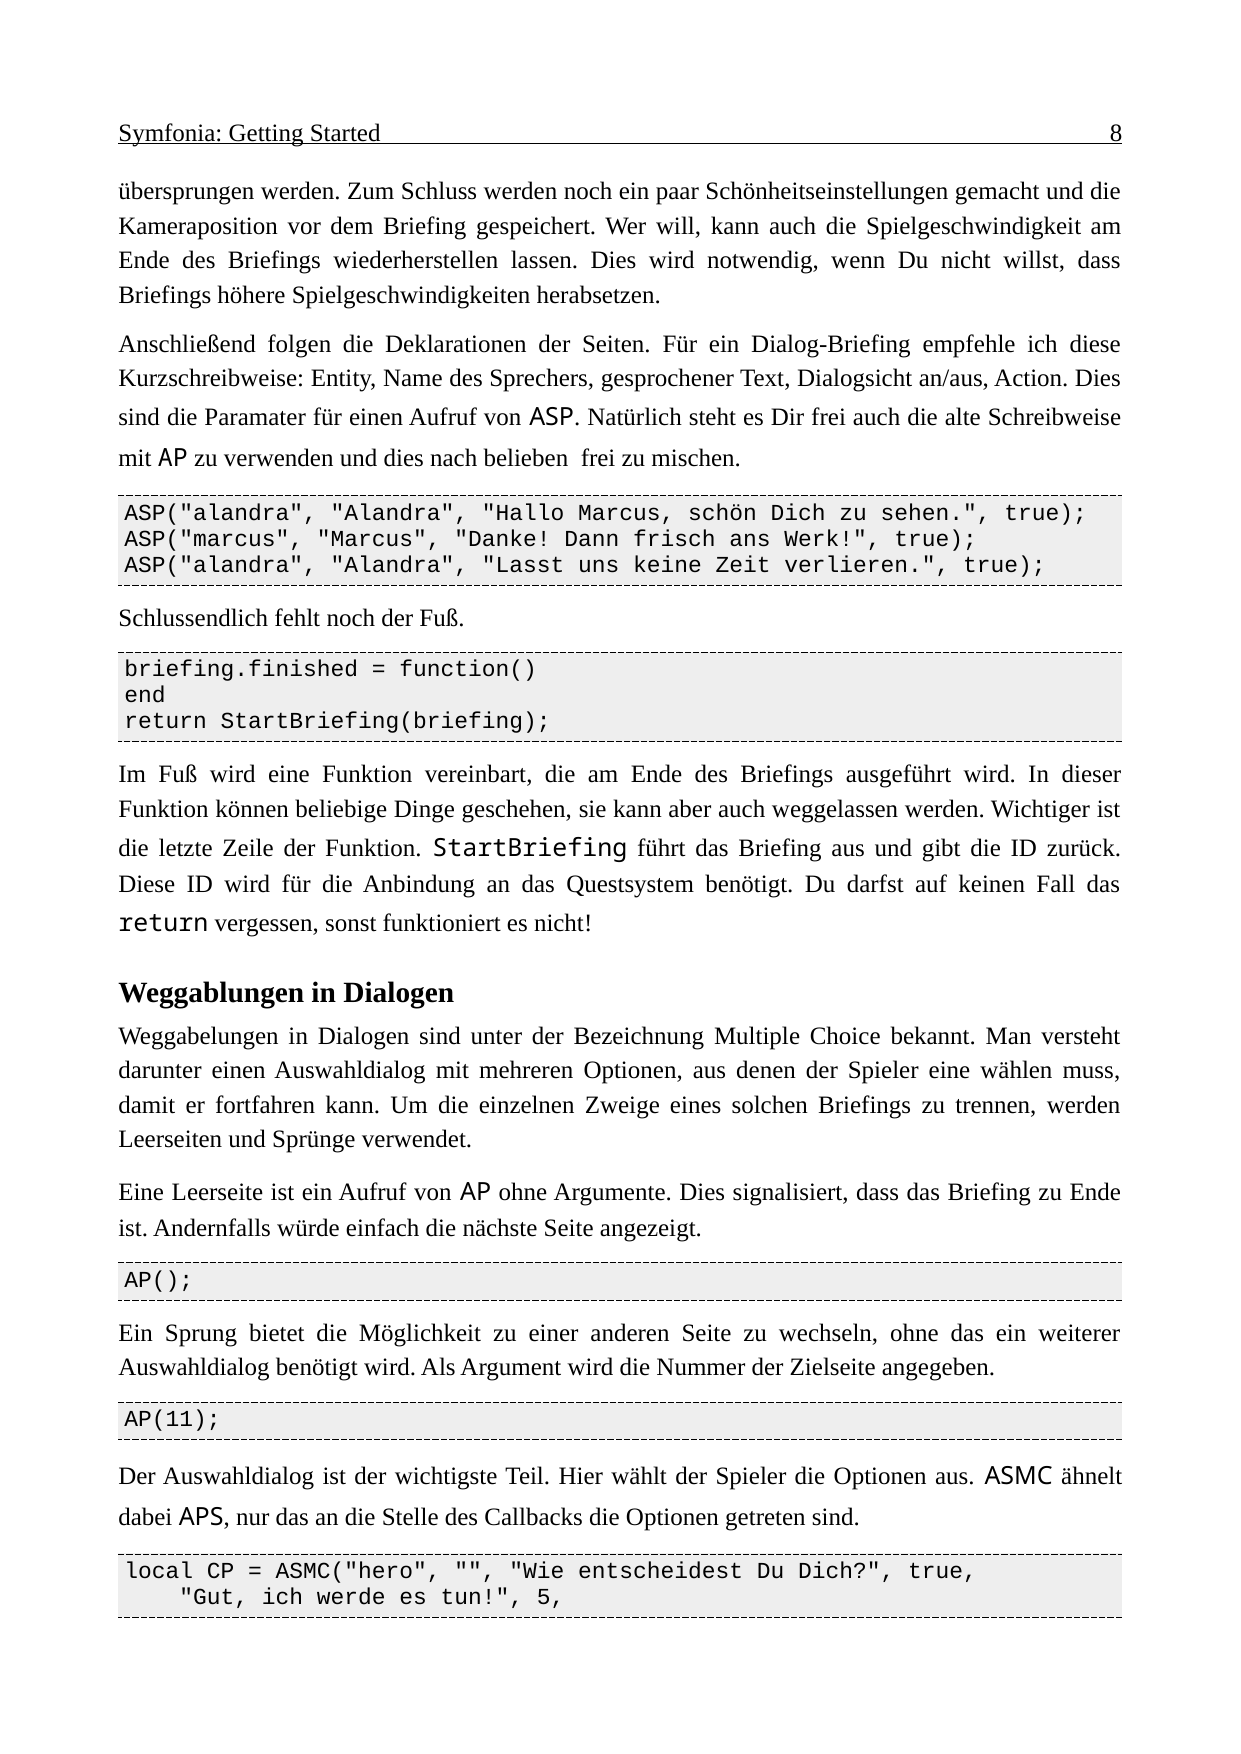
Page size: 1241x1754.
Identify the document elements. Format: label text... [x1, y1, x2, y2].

text Im Fuß wird eine Funktion vereinbart, die am Ende des Briefings ausgeführt wird. In dieser Funktion können beliebige Dinge geschehen, sie kann aber auch weggelassen werden. Wichtiger ist die letzte Zeile der Funktion. StartBriefing führt das Briefing aus und gibt die ID zurück. Diese ID wird für die Anbindung an das Questsystem benötigt. Du darfst auf keinen Fall das return vergessen, sonst funktioniert es nicht! [118, 759, 1122, 939]
text Eine Leerseite ist ein Aufruf von AP ohne Argumente. Dies signalisiert, dass das Briefing zu Ende ist. Andernfalls würde einfach die nächste Seite angezeigt. [118, 1173, 1122, 1242]
text Weggabelungen in Dialogen sind unter der Bezeichnung Multiple Choice bekannt. Man versteht darunter einen Auswahldialog mit mehreren Optionen, aus denen der Spieler eine wählen muss, damit er fortfahren kann. Um die einzelnen Zweige eines solchen Briefings zu trennen, werden Leerseiten und Sprünge verwendet. [118, 1021, 1122, 1153]
subtitle Weggablungen in Dialogen [118, 975, 1122, 1008]
text AP(11); [118, 1402, 1122, 1439]
text übersprungen werden. Zum Schluss werden noch ein paar Schönheitseinstellungen gemacht und die Kameraposition vor dem Briefing gespeichert. Wer will, kann auch die Spielgeschwindigkeit am Ende des Briefings wiederherstellen lassen. Dies wird notwendig, wenn Du nicht willst, dass Briefings höhere Spielgeschwindigkeiten herabsetzen. [118, 176, 1122, 308]
text local CP = ASMC("hero", "", "Wie entscheidest Du Dich?", true, "Gut, ich werde es tun!", 5, [118, 1553, 1122, 1617]
text Anschließend folgen die Deklarationen der Seiten. Für ein Dialog-Briefing empfehle ich diese Kurzschreibweise: Entity, Name des Sprechers, gesprochener Text, Dialogsicht an/aus, Action. Dies sind die Paramater für einen Aufruf von ASP. Natürlich steht es Dir frei auch die alte Schreibweise mit AP zu verwenden und dies nach belieben frei zu mischen. [118, 329, 1122, 474]
text Der Auswahldialog ist der wichtigste Teil. Hier wählt der Spieler die Optionen aus. ASMC ähnelt dabei APS, nur das an die Stelle des Callbacks die Optionen getreten sind. [118, 1457, 1122, 1532]
text briefing.finished = function() end return StartBriefing(briefing); [118, 652, 1122, 742]
text AP(); [118, 1262, 1122, 1300]
text Schlussendlich fehlt noch der Fuß. [118, 603, 1122, 631]
text ASP("alandra", "Alandra", "Hallo Marcus, schön Dich zu sehen.", true); ASP("marcus", "Marcus", "Danke! Dann frisch ans Werk!", true); ASP("alandra", "Alandra", "Lasst uns keine Zeit verlieren.", true); [118, 495, 1122, 585]
text Ein Sprung bietet die Möglichkeit zu einer anderen Seite zu wechseln, ohne das ein weiterer Auswahldialog benötigt wird. Als Argument wird die Nummer der Zielseite angegeben. [118, 1318, 1122, 1381]
